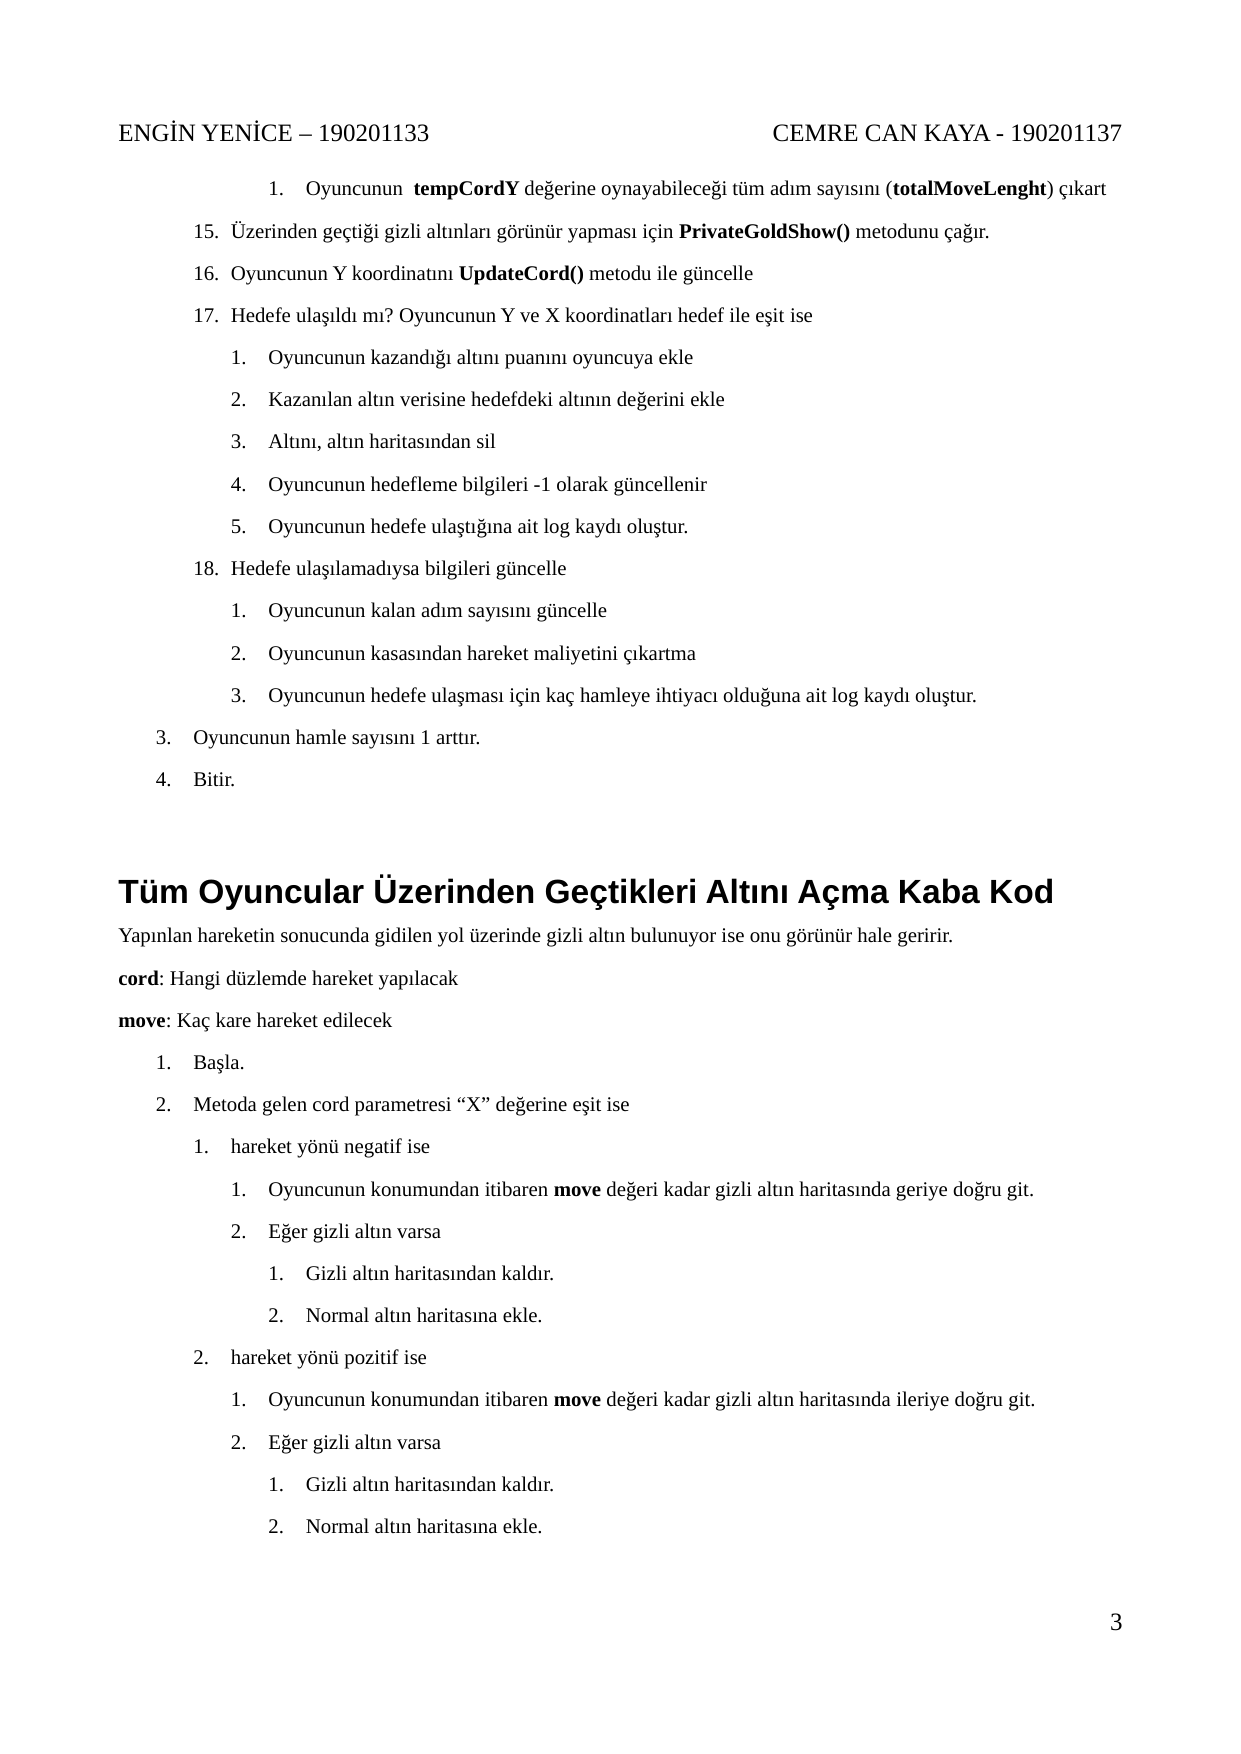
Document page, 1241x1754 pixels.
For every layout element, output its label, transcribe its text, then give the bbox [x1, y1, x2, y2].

list Eğer gizli altın varsa [231, 1219, 1122, 1243]
list Altını, altın haritasından sil [231, 429, 1122, 453]
list Oyuncunun kalan adım sayısını güncelle [231, 598, 1122, 622]
list Bitir. [156, 767, 1122, 791]
list Normal altın haritasına ekle. [268, 1514, 1122, 1538]
list Hedefe ulaşılamadıysa bilgileri güncelle [193, 556, 1122, 580]
list hareket yönü negatif ise [193, 1134, 1122, 1158]
list Oyuncunun tempCordY değerine oynayabileceği tüm adım sayısını (totalMoveLenght) çıkart [268, 176, 1122, 200]
list Oyuncunun hedefleme bilgileri -1 olarak güncellenir [231, 472, 1122, 496]
list Oyuncunun Y koordinatını UpdateCord() metodu ile güncelle [193, 261, 1122, 285]
list Oyuncunun konumundan itibaren move değeri kadar gizli altın haritasında ileriye doğru git. [231, 1387, 1122, 1411]
list Metoda gelen cord parametresi “X” değerine eşit ise [156, 1092, 1122, 1116]
list Oyuncunun konumundan itibaren move değeri kadar gizli altın haritasında geriye doğru git. [231, 1176, 1122, 1201]
list hareket yönü pozitif ise [193, 1345, 1122, 1369]
list Oyuncunun kazandığı altını puanını oyuncuya ekle [231, 345, 1122, 369]
list Oyuncunun hedefe ulaştığına ait log kaydı oluştur. [231, 514, 1122, 538]
text move: Kaç kare hareket edilecek [118, 1008, 1122, 1032]
list Normal altın haritasına ekle. [268, 1303, 1122, 1327]
text Yapınlan hareketin sonucunda gidilen yol üzerinde gizli altın bulunuyor ise onu görünür hale geririr. [118, 923, 1122, 947]
list Kazanılan altın verisine hedefdeki altının değerini ekle [231, 387, 1122, 411]
list Başla. [156, 1050, 1122, 1074]
list Hedefe ulaşıldı mı? Oyuncunun Y ve X koordinatları hedef ile eşit ise [193, 303, 1122, 327]
list Oyuncunun hamle sayısını 1 arttır. [156, 725, 1122, 749]
list Oyuncunun hedefe ulaşması için kaç hamleye ihtiyacı olduğuna ait log kaydı oluştur. [231, 683, 1122, 707]
text cord: Hangi düzlemde hareket yapılacak [118, 966, 1122, 989]
list Gizli altın haritasından kaldır. [268, 1261, 1122, 1285]
list Eğer gizli altın varsa [231, 1429, 1122, 1454]
list Oyuncunun kasasından hareket maliyetini çıkartma [231, 640, 1122, 664]
list Üzerinden geçtiği gizli altınları görünür yapması için PrivateGoldShow() metodunu çağır. [193, 218, 1122, 243]
subtitle Tüm Oyuncular Üzerinden Geçtikleri Altını Açma Kaba Kod [118, 872, 1122, 911]
list Gizli altın haritasından kaldır. [268, 1472, 1122, 1496]
